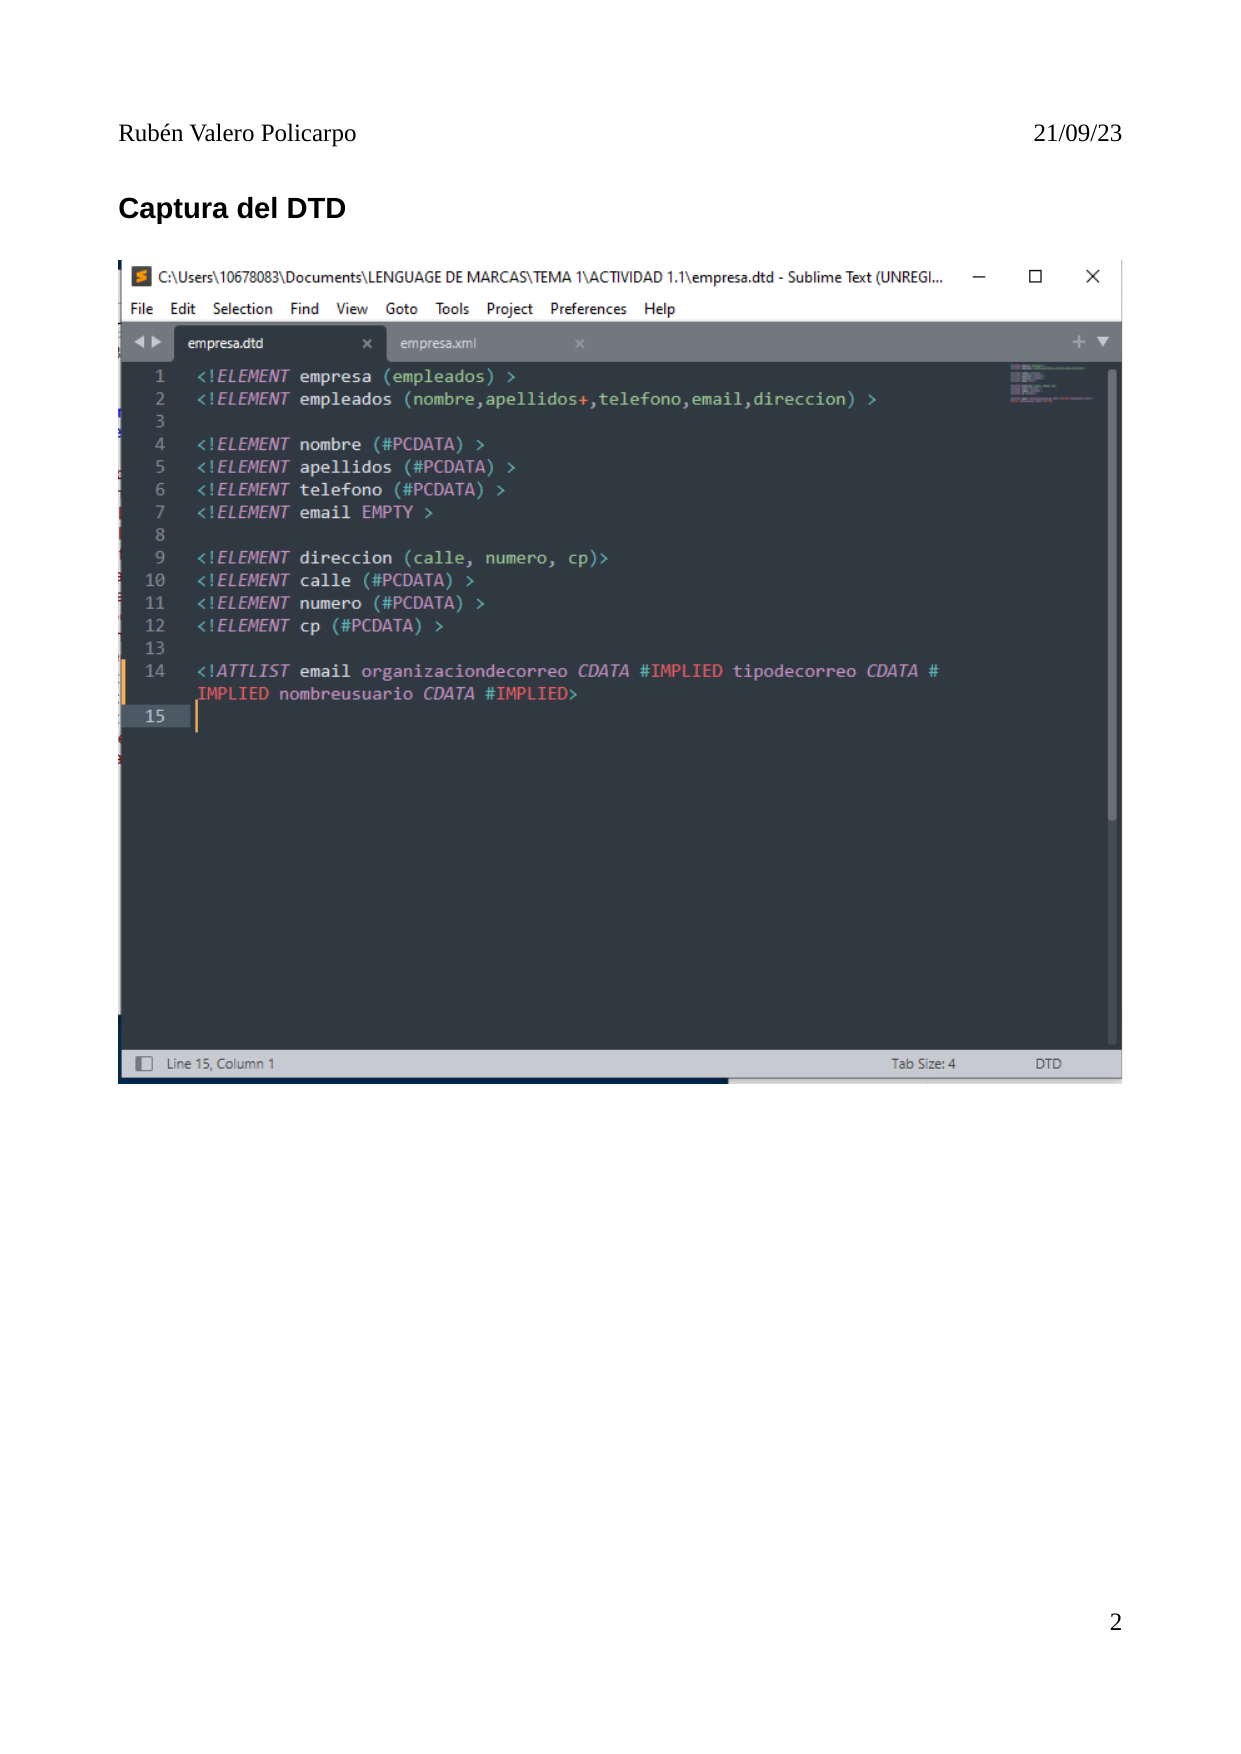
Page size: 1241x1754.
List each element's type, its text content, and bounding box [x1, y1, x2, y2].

picture [118, 260, 1123, 1084]
subtitle Captura del DTD [118, 191, 1122, 224]
